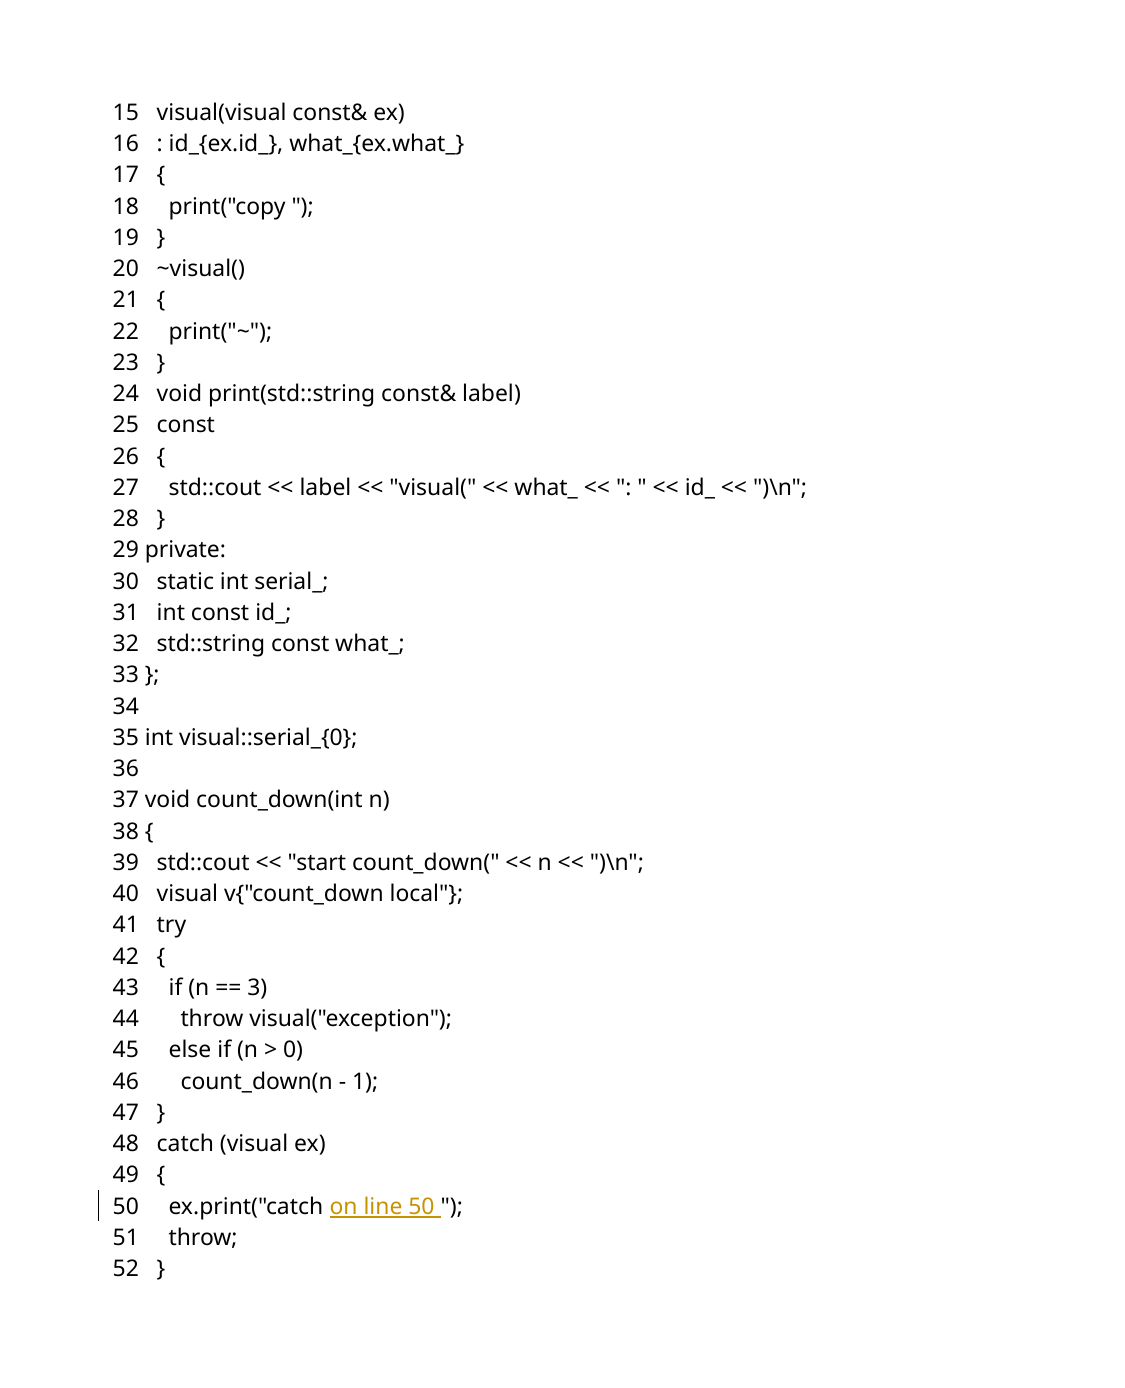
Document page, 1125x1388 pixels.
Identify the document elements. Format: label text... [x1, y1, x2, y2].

text 34 [112, 690, 1012, 721]
text 28 } [112, 502, 1012, 533]
text 52 } [112, 1252, 1012, 1283]
text 43 if (n == 3) [112, 971, 1012, 1002]
text 26 { [112, 440, 1012, 471]
text 32 std::string const what_; [112, 627, 1012, 658]
text 50 ex.print("catch on line 50 "); [112, 1190, 1012, 1221]
text 20 ~visual() [112, 252, 1012, 283]
text 51 throw; [112, 1221, 1012, 1252]
text 44 throw visual("exception"); [112, 1002, 1012, 1033]
text 17 { [112, 158, 1012, 190]
text 24 void print(std::string const& label) [112, 377, 1012, 408]
text 31 int const id_; [112, 596, 1012, 627]
text 35 int visual::serial_{0}; [112, 721, 1012, 752]
text 38 { [112, 815, 1012, 846]
text 46 count_down(n - 1); [112, 1065, 1012, 1096]
text 21 { [112, 283, 1012, 315]
text 40 visual v{"count_down local"}; [112, 877, 1012, 908]
text 29 private: [112, 533, 1012, 565]
text 18 print("copy "); [112, 190, 1012, 221]
text 47 } [112, 1096, 1012, 1127]
text 42 { [112, 940, 1012, 971]
text 22 print("~"); [112, 315, 1012, 346]
text 45 else if (n > 0) [112, 1033, 1012, 1065]
text 27 std::cout << label << "visual(" << what_ << ": " << id_ << ")\n"; [112, 471, 1012, 502]
text 49 { [112, 1158, 1012, 1190]
text 41 try [112, 908, 1012, 940]
text 15 visual(visual const& ex) [112, 96, 1012, 127]
text 39 std::cout << "start count_down(" << n << ")\n"; [112, 846, 1012, 877]
text 36 [112, 752, 1012, 783]
text 19 } [112, 221, 1012, 252]
text 48 catch (visual ex) [112, 1127, 1012, 1158]
text 33 }; [112, 658, 1012, 690]
text 25 const [112, 408, 1012, 440]
text 37 void count_down(int n) [112, 783, 1012, 815]
text 23 } [112, 346, 1012, 377]
text 30 static int serial_; [112, 565, 1012, 596]
text 16 : id_{ex.id_}, what_{ex.what_} [112, 127, 1012, 158]
